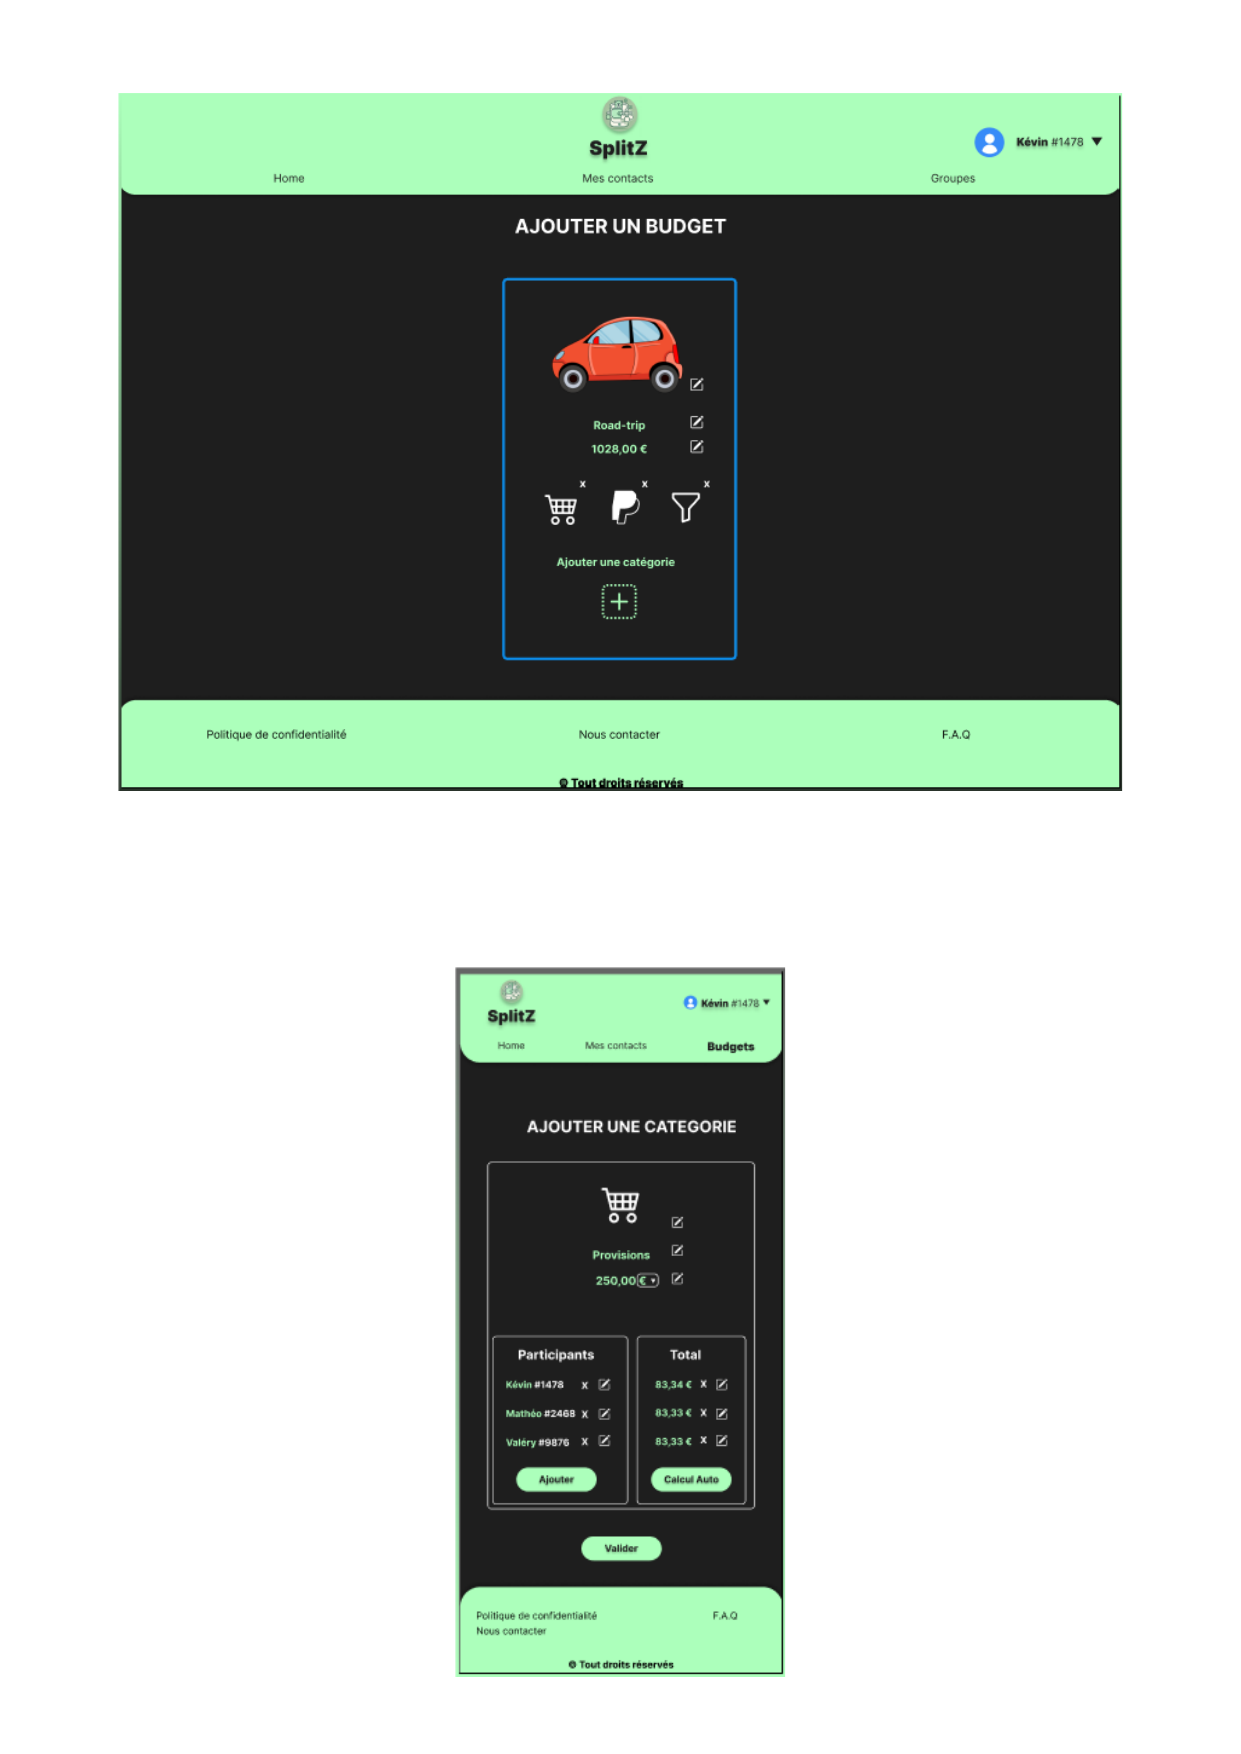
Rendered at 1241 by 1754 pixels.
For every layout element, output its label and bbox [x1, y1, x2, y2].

picture [118, 93, 1123, 791]
picture [455, 967, 786, 1677]
